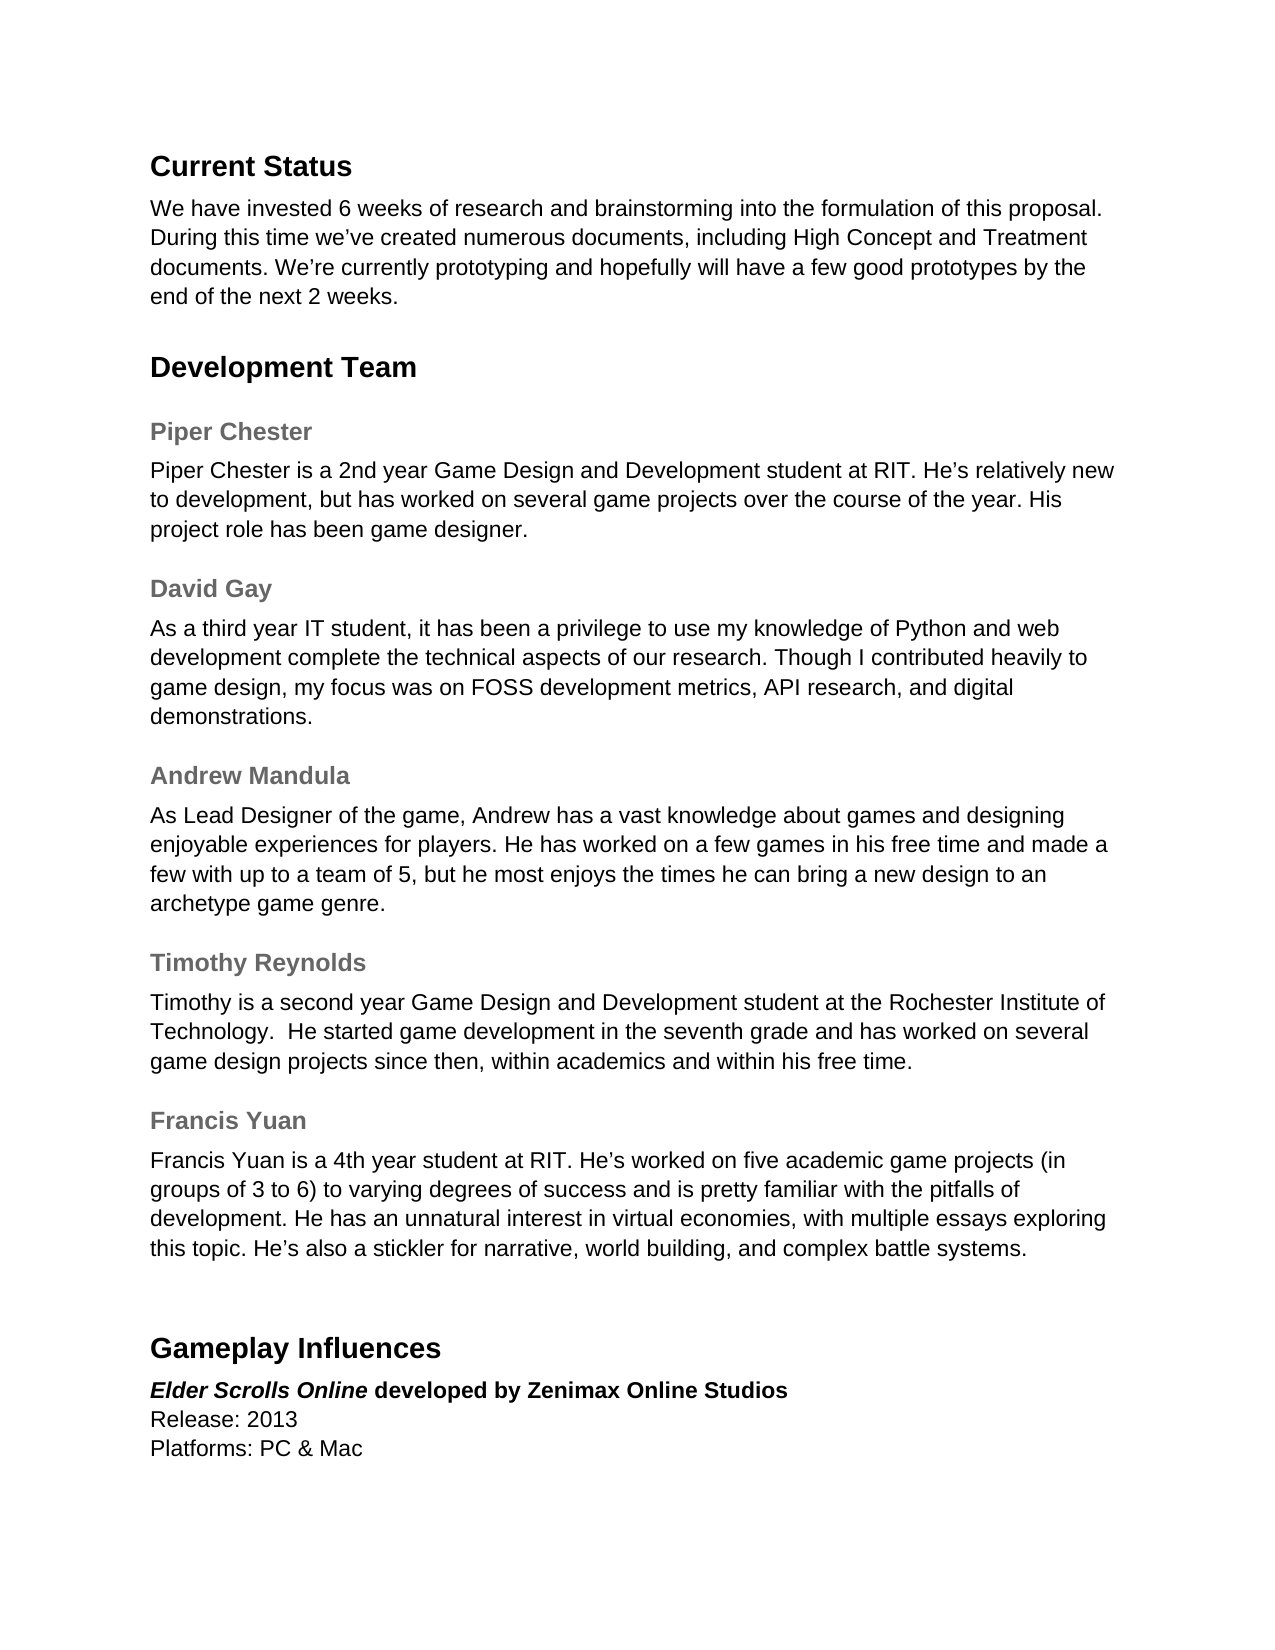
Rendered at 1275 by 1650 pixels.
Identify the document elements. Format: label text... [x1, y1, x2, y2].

text Francis Yuan is a 4th year student at RIT. He’s worked on five academic game projects (in groups of 3 to 6) to varying degrees of success and is pretty familiar with the pitfalls of development. He has an unnatural interest in virtual economies, with multiple essays exploring this topic. He’s also a stickler for narrative, world building, and complex battle systems. [150, 1147, 1125, 1261]
text Platforms: PC & Mac [150, 1436, 1125, 1462]
subtitle Timothy Reynolds [150, 949, 1125, 977]
subtitle Gameplay Influences [150, 1332, 1125, 1364]
subtitle Piper Chester [150, 417, 1125, 445]
subtitle Francis Yuan [150, 1107, 1125, 1135]
text Elder Scrolls Online developed by Zenimax Online Studios [150, 1377, 1125, 1403]
text As Lead Designer of the game, Andrew has a vast knowledge about games and designing enjoyable experiences for players. He has worked on a few games in his free time and made a few with up to a team of 5, but he most enjoys the times he can bring a new design to an archetype game genre. [150, 802, 1125, 916]
subtitle Current Status [150, 150, 1125, 183]
text Piper Chester is a 2nd year Game Design and Development student at RIT. He’s relatively new to development, but has worked on several game projects over the course of the year. His project role has been game designer. [150, 458, 1125, 542]
text We have invested 6 weeks of research and brainstorming into the formulation of this proposal. During this time we’ve created numerous documents, including High Concept and Treatment documents. We’re currently prototyping and hopefully will have a few good prototypes by the end of the next 2 weeks. [150, 196, 1125, 309]
subtitle David Gay [150, 575, 1125, 603]
subtitle Development Team [150, 351, 1125, 383]
subtitle Andrew Mandula [150, 762, 1125, 790]
text Timothy is a second year Game Design and Development student at the Rochester Institute of Technology. He started game development in the seventh grade and has worked on several game design projects since then, within academics and within his free time. [150, 989, 1125, 1074]
text As a third year IT student, it has been a privilege to use my knowledge of Python and web development complete the technical aspects of our research. Though I contributed heavily to game design, my focus was on FOSS development metrics, API research, and digital demonstrations. [150, 615, 1125, 729]
text Release: 2013 [150, 1407, 1125, 1432]
